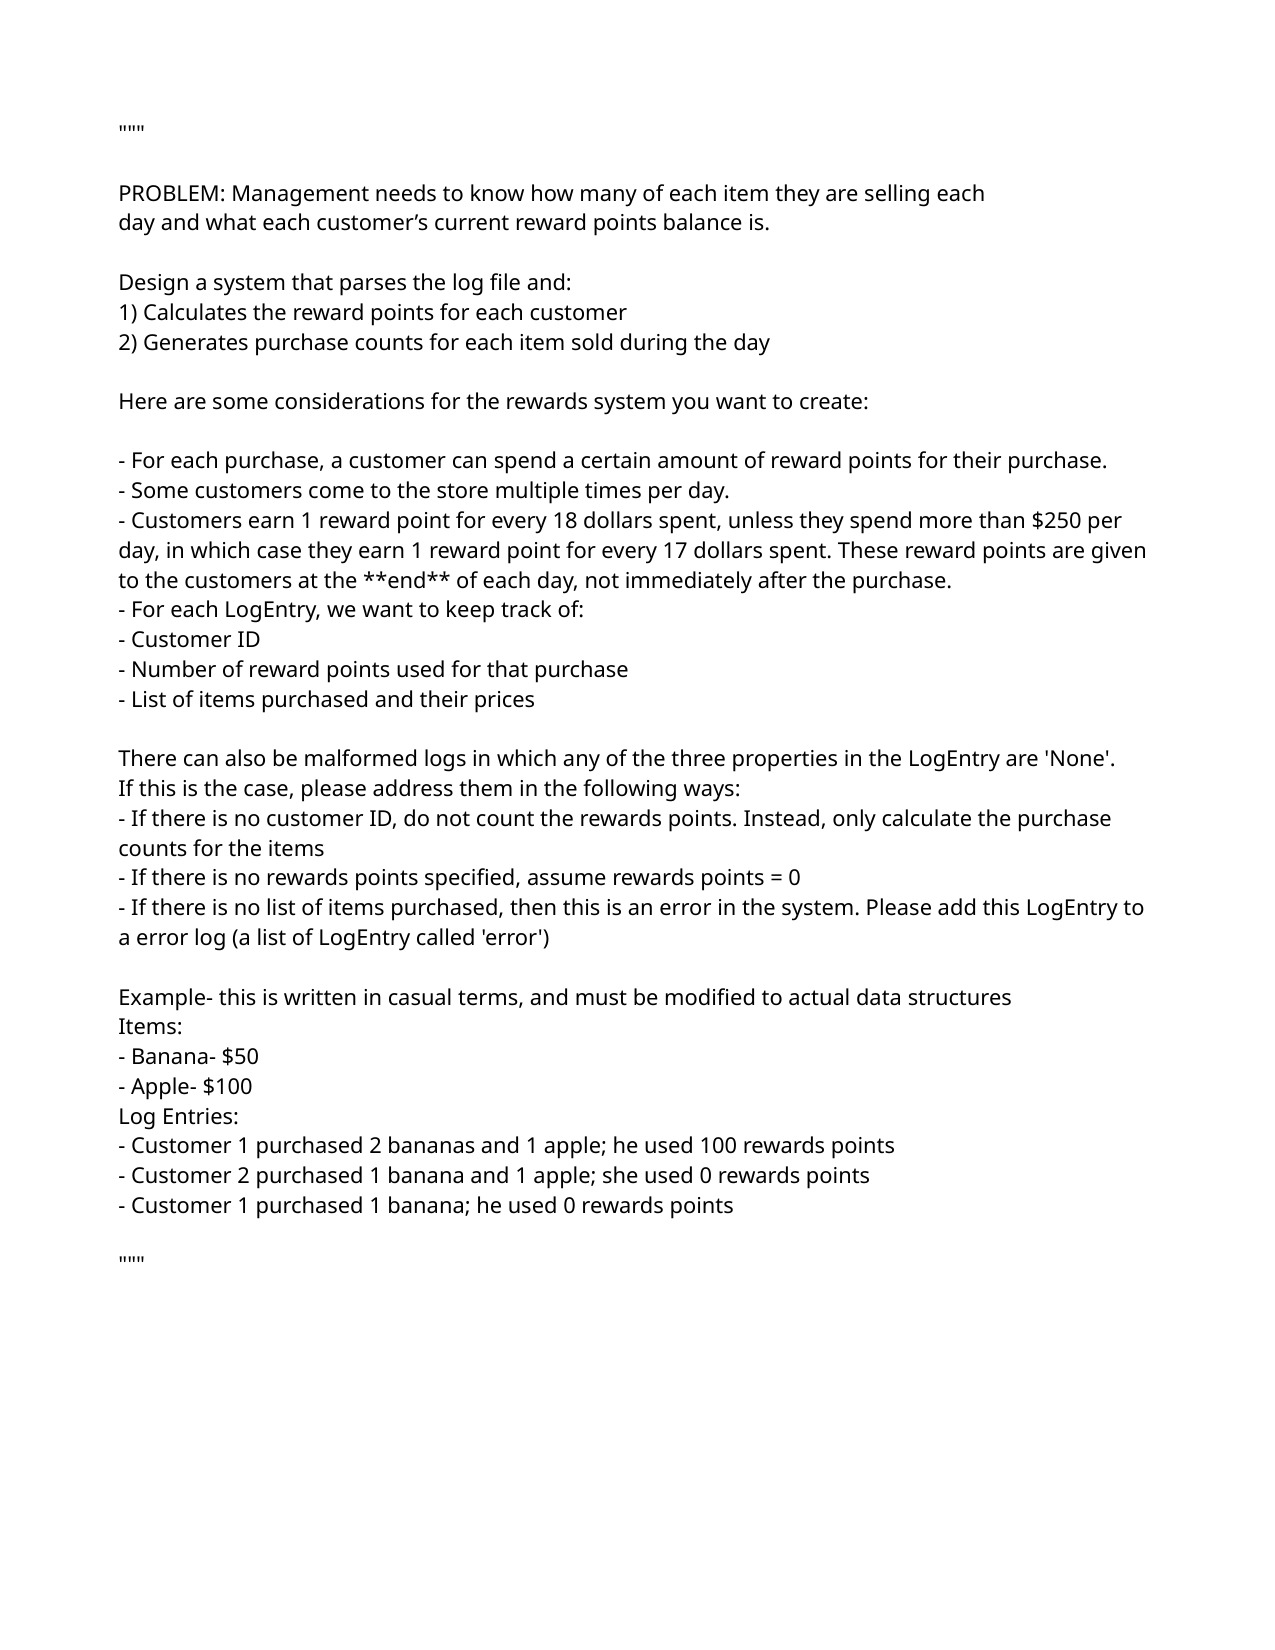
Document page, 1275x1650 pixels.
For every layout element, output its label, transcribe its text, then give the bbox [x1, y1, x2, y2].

text - For each LogEntry, we want to keep track of: [118, 594, 1157, 624]
text - Some customers come to the store multiple times per day. [118, 475, 1157, 505]
text - Customer 1 purchased 2 bananas and 1 apple; he used 100 rewards points [118, 1130, 1157, 1160]
text - If there is no rewards points specified, assume rewards points = 0 [118, 862, 1157, 892]
text There can also be malformed logs in which any of the three properties in the LogEntry are 'None'. [118, 743, 1157, 773]
text Design a system that parses the log file and: [118, 267, 1157, 297]
text day and what each customer’s current reward points balance is. [118, 207, 1157, 237]
text - Customer 1 purchased 1 banana; he used 0 rewards points [118, 1190, 1157, 1220]
text - List of items purchased and their prices [118, 684, 1157, 713]
text - Number of reward points used for that purchase [118, 654, 1157, 684]
text - If there is no list of items purchased, then this is an error in the system. Please add this LogEntry to a error log (a list of LogEntry called 'error') [118, 892, 1157, 952]
text - Customer 2 purchased 1 banana and 1 apple; she used 0 rewards points [118, 1160, 1157, 1190]
text Example- this is written in casual terms, and must be modified to actual data structures [118, 981, 1157, 1011]
text 2) Generates purchase counts for each item sold during the day [118, 326, 1157, 356]
text - Customer ID [118, 624, 1157, 654]
text Items: [118, 1011, 1157, 1041]
text - For each purchase, a customer can spend a certain amount of reward points for their purchase. [118, 445, 1157, 475]
text 1) Calculates the reward points for each customer [118, 297, 1157, 326]
text Log Entries: [118, 1101, 1157, 1130]
text - Apple- $100 [118, 1071, 1157, 1101]
text - If there is no customer ID, do not count the rewards points. Instead, only calculate the purchase counts for the items [118, 803, 1157, 862]
text - Banana- $50 [118, 1041, 1157, 1071]
text Here are some considerations for the rewards system you want to create: [118, 386, 1157, 416]
text """ [118, 118, 1157, 148]
text - Customers earn 1 reward point for every 18 dollars spent, unless they spend more than $250 per day, in which case they earn 1 reward point for every 17 dollars spent. These reward points are given to the customers at the **end** of each day, not immediately after the purchase. [118, 505, 1157, 594]
text PROBLEM: Management needs to know how many of each item they are selling each [118, 178, 1157, 207]
text If this is the case, please address them in the following ways: [118, 773, 1157, 803]
text """ [118, 1249, 1157, 1279]
